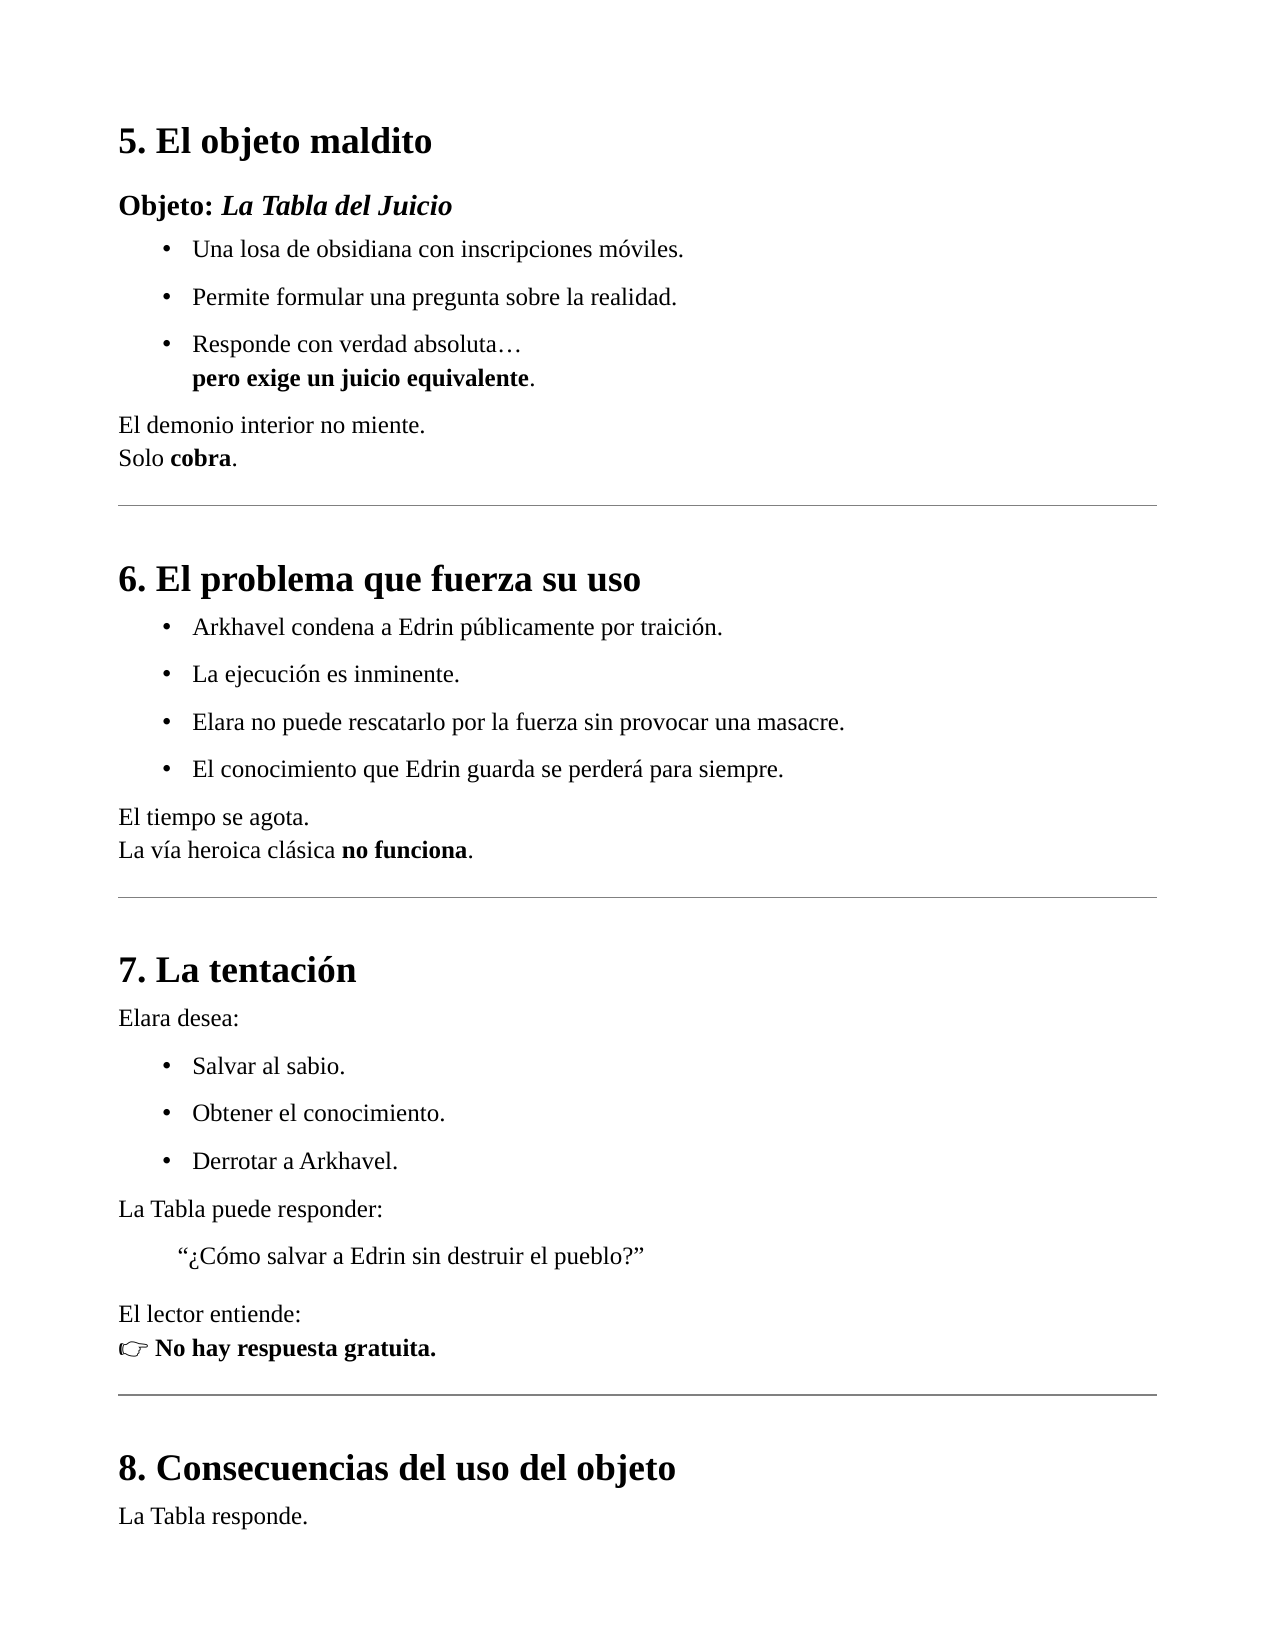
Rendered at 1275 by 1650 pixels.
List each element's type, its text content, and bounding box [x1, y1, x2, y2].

text El demonio interior no miente. Solo cobra. [118, 410, 1157, 472]
list Arkhavel condena a Edrin públicamente por traición. [162, 612, 1157, 640]
text La Tabla puede responder: [118, 1194, 1157, 1222]
list Elara no puede rescatarlo por la fuerza sin provocar una masacre. [162, 707, 1157, 736]
text El tiempo se agota. La vía heroica clásica no funciona. [118, 802, 1157, 864]
text La Tabla responde. [118, 1501, 1157, 1530]
subtitle 8. Consecuencias del uso del objeto [118, 1445, 1157, 1488]
text “¿Cómo salvar a Edrin sin destruir el pueblo?” [177, 1241, 1098, 1270]
subtitle Objeto: La Tabla del Juicio [118, 188, 1157, 222]
list Permite formular una pregunta sobre la realidad. [162, 282, 1157, 311]
list Salvar al sabio. [162, 1051, 1157, 1080]
text El lector entiende: 👉 No hay respuesta gratuita. [118, 1299, 1157, 1361]
subtitle 7. La tentación [118, 948, 1157, 991]
list Responde con verdad absoluta… pero exige un juicio equivalente. [162, 329, 1157, 391]
list Obtener el conocimiento. [162, 1098, 1157, 1127]
subtitle 6. El problema que fuerza su uso [118, 556, 1157, 599]
subtitle 5. El objeto maldito [118, 118, 1157, 161]
list El conocimiento que Edrin guarda se perderá para siempre. [162, 754, 1157, 783]
list La ejecución es inminente. [162, 659, 1157, 688]
text Elara desea: [118, 1003, 1157, 1032]
list Una losa de obsidiana con inscripciones móviles. [162, 234, 1157, 263]
list Derrotar a Arkhavel. [162, 1146, 1157, 1175]
